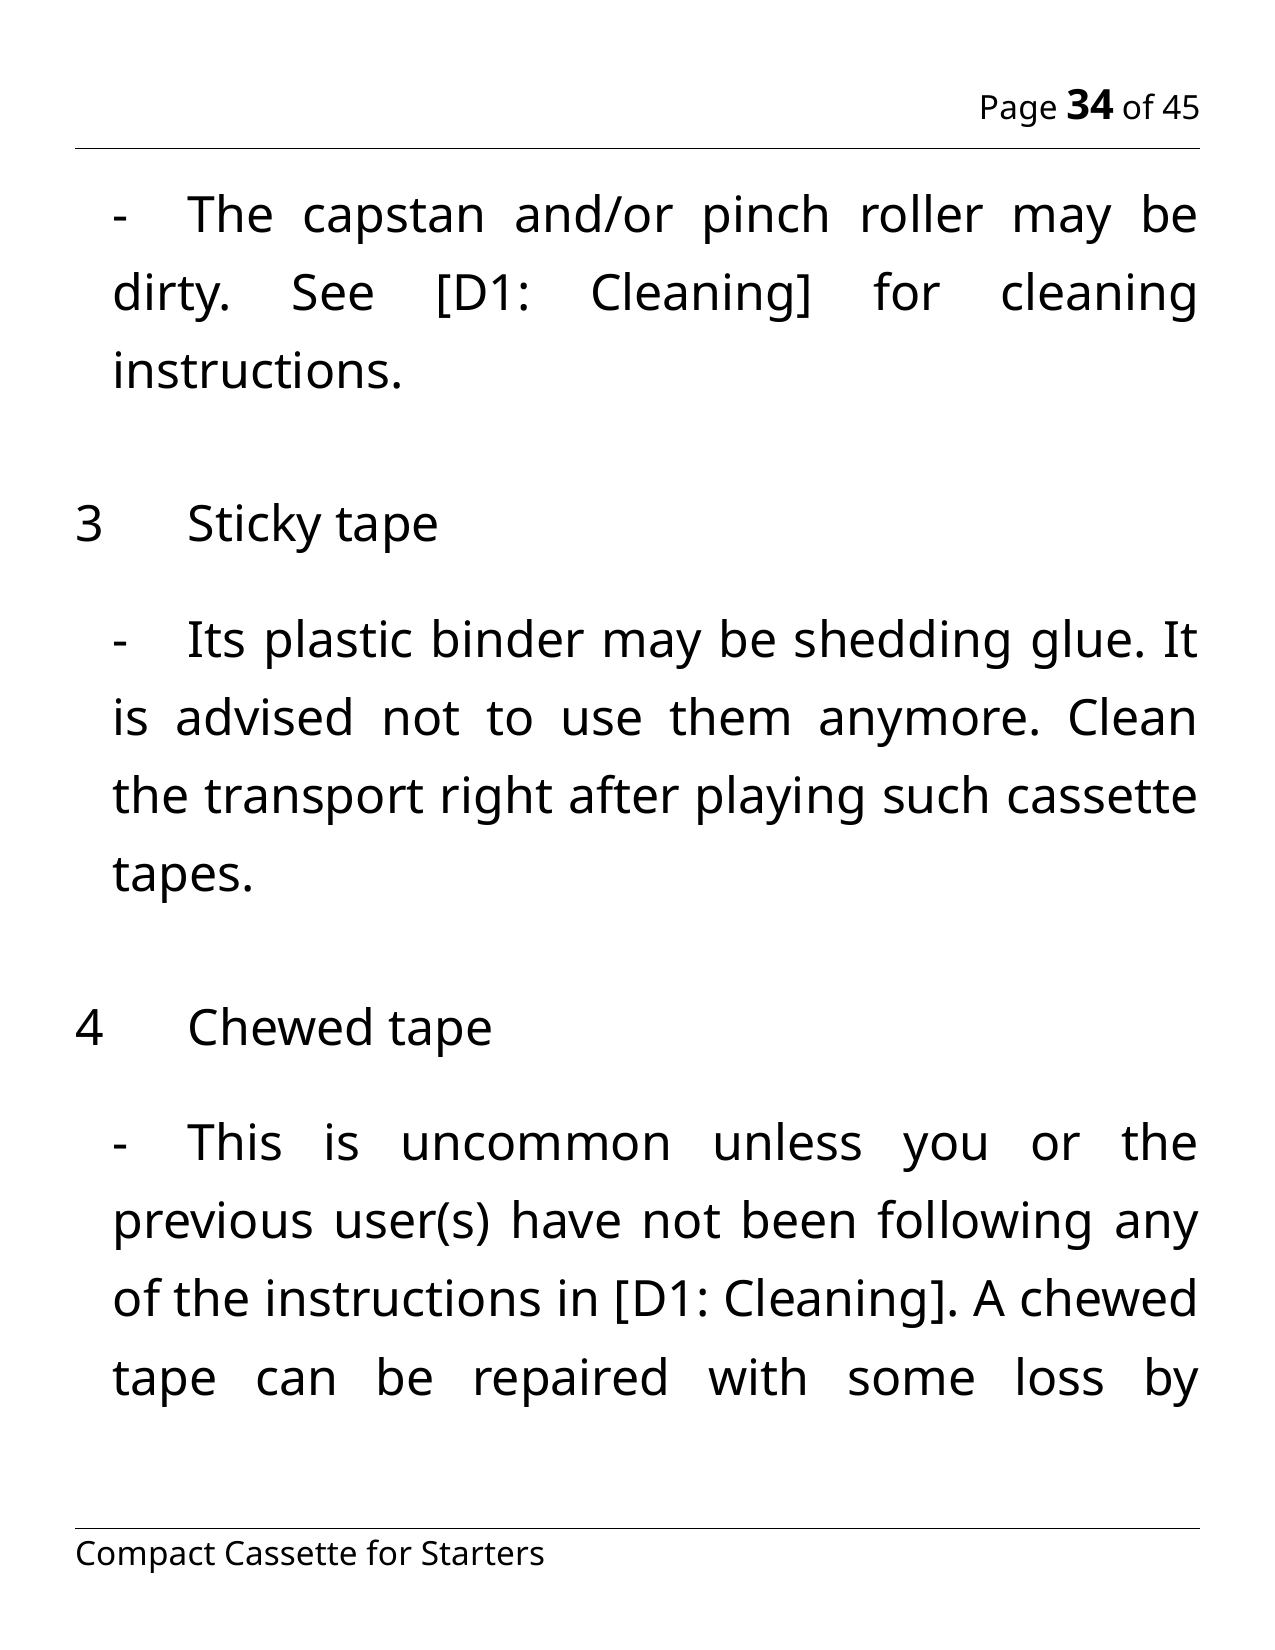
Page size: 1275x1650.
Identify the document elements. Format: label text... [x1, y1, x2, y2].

list 3 Sticky tape [75, 488, 1200, 556]
list - The capstan and/or pinch roller may be dirty. See [D1: Cleaning] for cleaning instructions. [112, 179, 1200, 403]
list - This is uncommon unless you or the previous user(s) have not been following any of the instructions in [D1: Cleaning]. A chewed tape can be repaired with some loss by [112, 1107, 1200, 1409]
list - Its plastic binder may be shedding glue. It is advised not to use them anymore. Clean the transport right after playing such cassette tapes. [112, 604, 1200, 906]
list 4 Chewed tape [75, 991, 1200, 1059]
